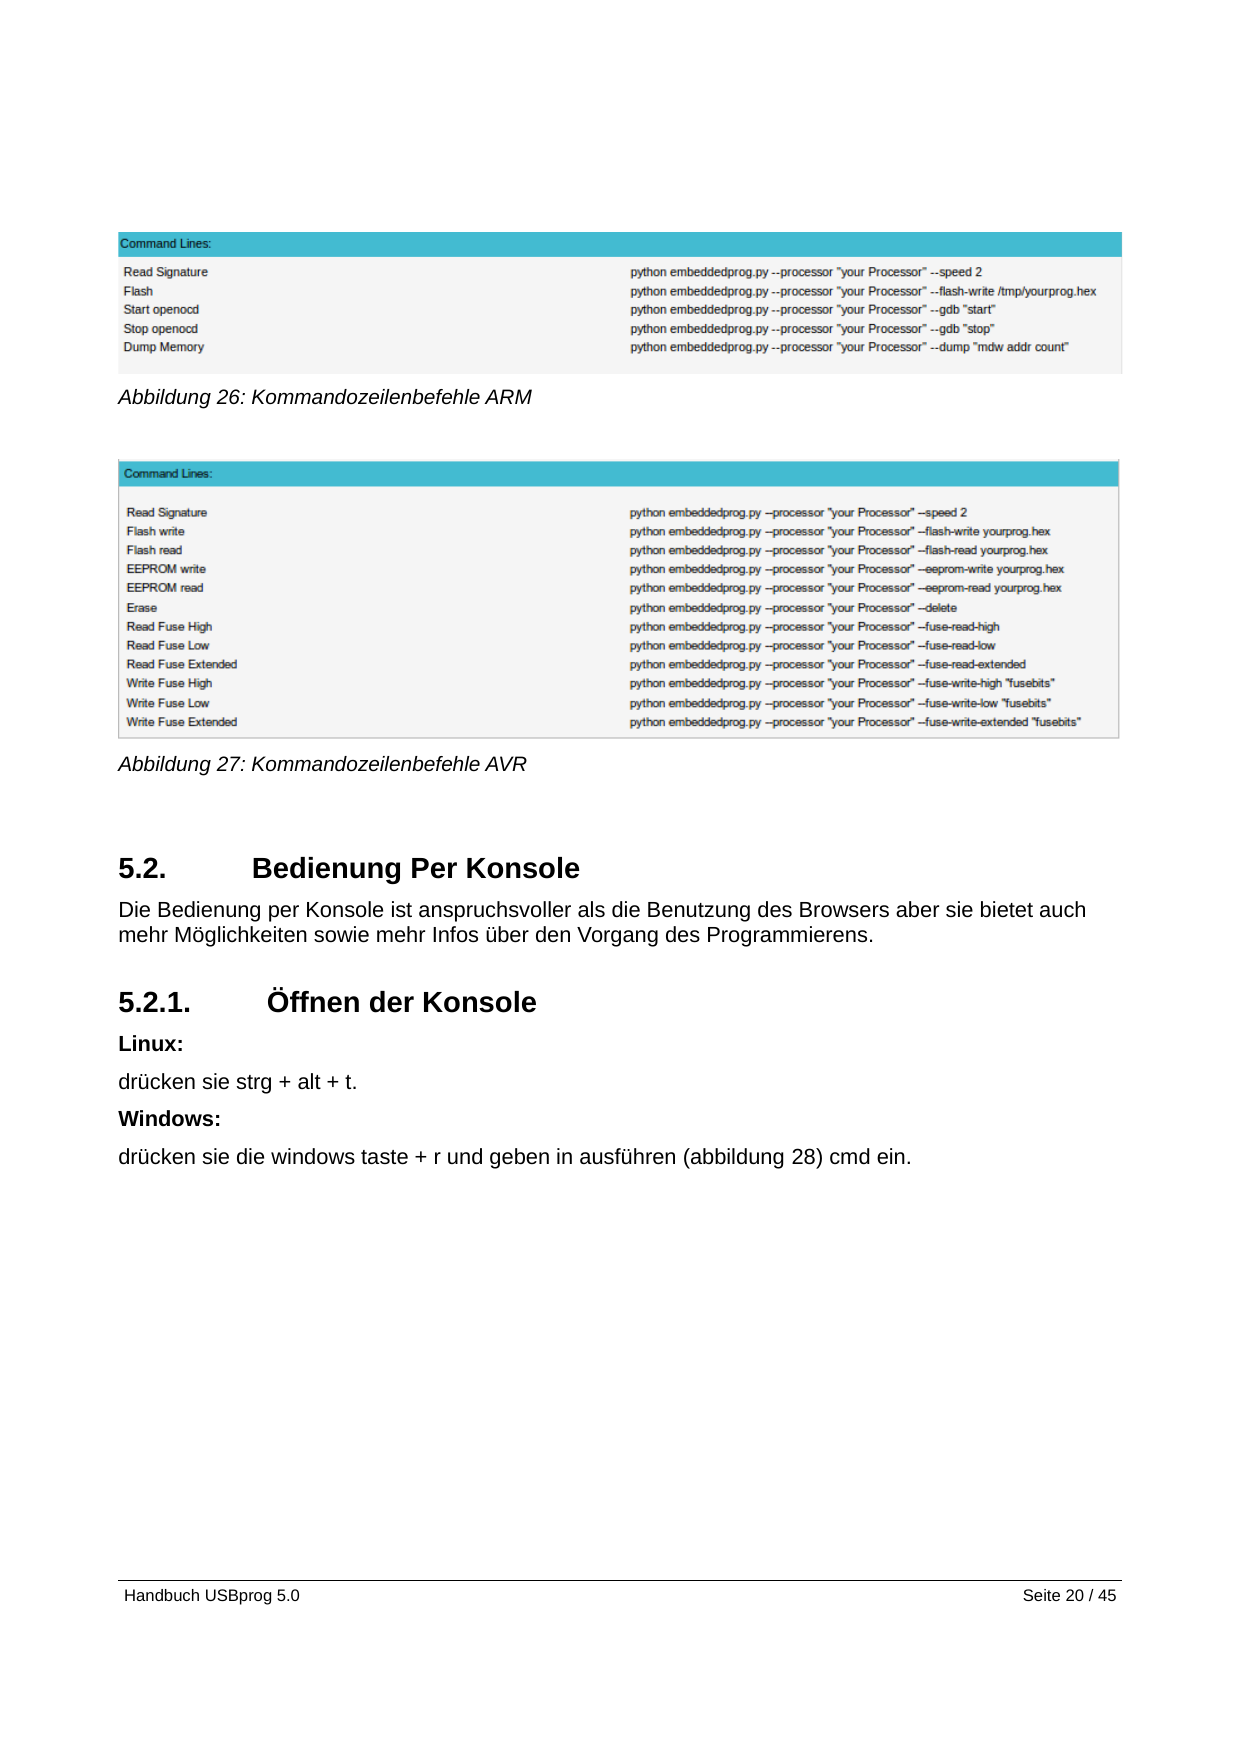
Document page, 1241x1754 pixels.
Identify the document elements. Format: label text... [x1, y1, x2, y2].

text drücken sie die windows taste + r und geben in ausführen (abbildung 28) cmd ein. [118, 1144, 1122, 1169]
text Linux: [118, 1031, 1122, 1056]
picture [118, 459, 1122, 740]
subtitle Bedienung Per Konsole [118, 851, 1122, 884]
text Abbildung 27: Kommandozeilenbefehle AVR [118, 740, 1122, 776]
text Windows: [118, 1106, 1122, 1131]
text Die Bedienung per Konsole ist anspruchsvoller als die Benutzung des Browsers aber sie bietet auch mehr Möglichkeiten sowie mehr Infos über den Vorgang des Programmierens. [118, 897, 1122, 947]
text drücken sie strg + alt + t. [118, 1068, 1122, 1094]
picture [118, 232, 1123, 374]
text Abbildung 26: Kommandozeilenbefehle ARM [118, 374, 1122, 409]
subtitle Öffnen der Konsole [118, 985, 1122, 1018]
